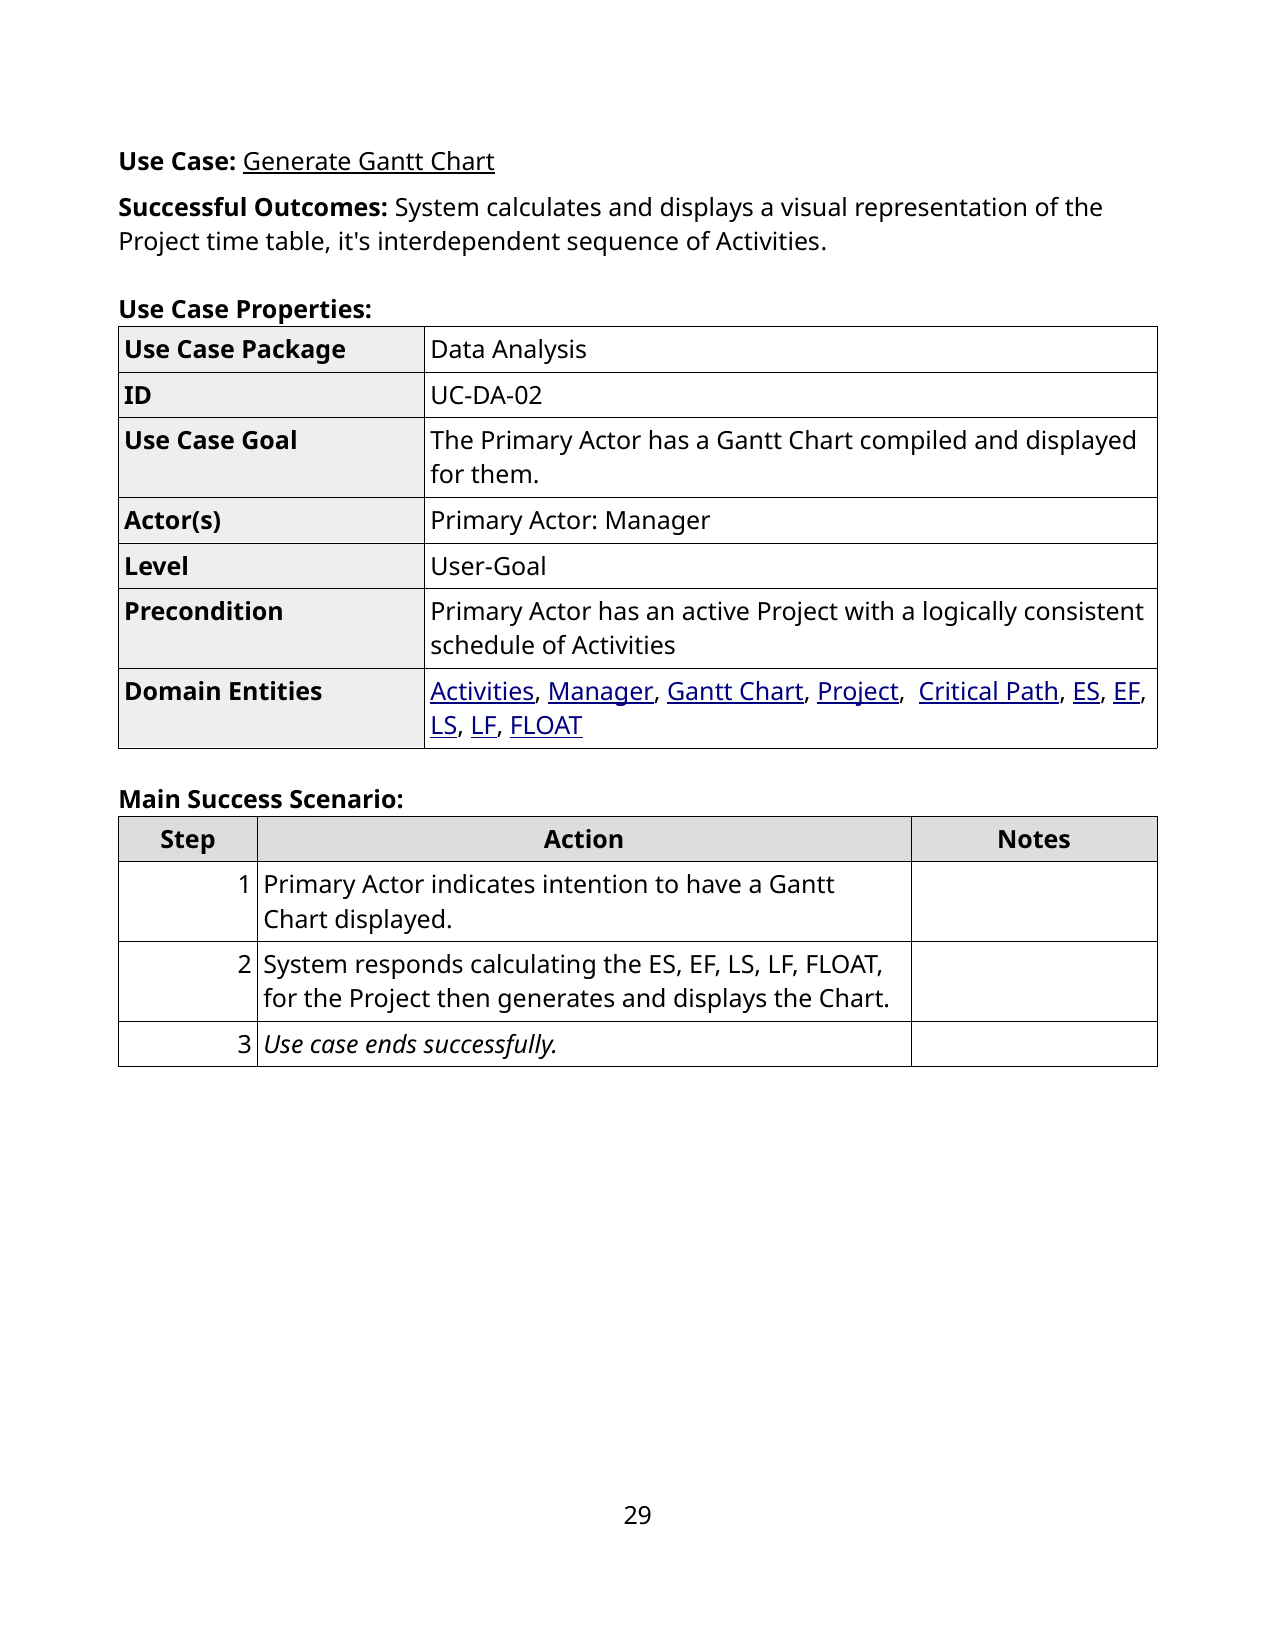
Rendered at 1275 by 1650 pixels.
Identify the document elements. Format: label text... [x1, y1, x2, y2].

table_cell The Primary Actor has a Gantt Chart compiled and displayed for them. [425, 418, 1157, 497]
table_cell Primary Actor has an active Project with a logically consistent schedule of Activities [425, 589, 1157, 668]
table_cell UC-DA-02 [425, 373, 1157, 417]
table_cell Use case ends successfully. [258, 1022, 911, 1066]
table_cell Precondition [119, 589, 424, 668]
table_cell Actor(s) [119, 498, 424, 542]
table_cell Level [119, 544, 424, 588]
table_header Data Analysis [425, 327, 1157, 372]
table_cell Primary Actor indicates intention to have a Gantt Chart displayed. [258, 862, 911, 941]
text Use Case Properties: [118, 292, 1157, 326]
table_cell Use Case Goal [119, 418, 424, 497]
table_header Use Case Package [119, 327, 424, 372]
table_cell Activities, Manager, Gantt Chart, Project, Critical Path, ES, EF, LS, LF, FLOAT [425, 669, 1157, 747]
subtitle Use Case: Generate Gantt Chart [118, 143, 1157, 177]
text Successful Outcomes: System calculates and displays a visual representation of the Project time table, it's interdependent sequence of Activities. [118, 190, 1157, 258]
table_cell Primary Actor: Manager [425, 498, 1157, 542]
table_cell 2 [119, 942, 257, 1021]
table_cell 1 [119, 862, 257, 941]
table_cell [912, 862, 1157, 941]
table_cell [912, 1022, 1157, 1066]
table_cell [912, 942, 1157, 1021]
table_header Step [119, 817, 257, 861]
table_cell Domain Entities [119, 669, 424, 747]
table_cell ID [119, 373, 424, 417]
table_cell System responds calculating the ES, EF, LS, LF, FLOAT, for the Project then generates and displays the Chart. [258, 942, 911, 1021]
table_header Action [258, 817, 911, 861]
table_header Notes [912, 817, 1157, 861]
table_cell User-Goal [425, 544, 1157, 588]
table_cell 3 [119, 1022, 257, 1066]
text Main Success Scenario: [118, 782, 1157, 816]
